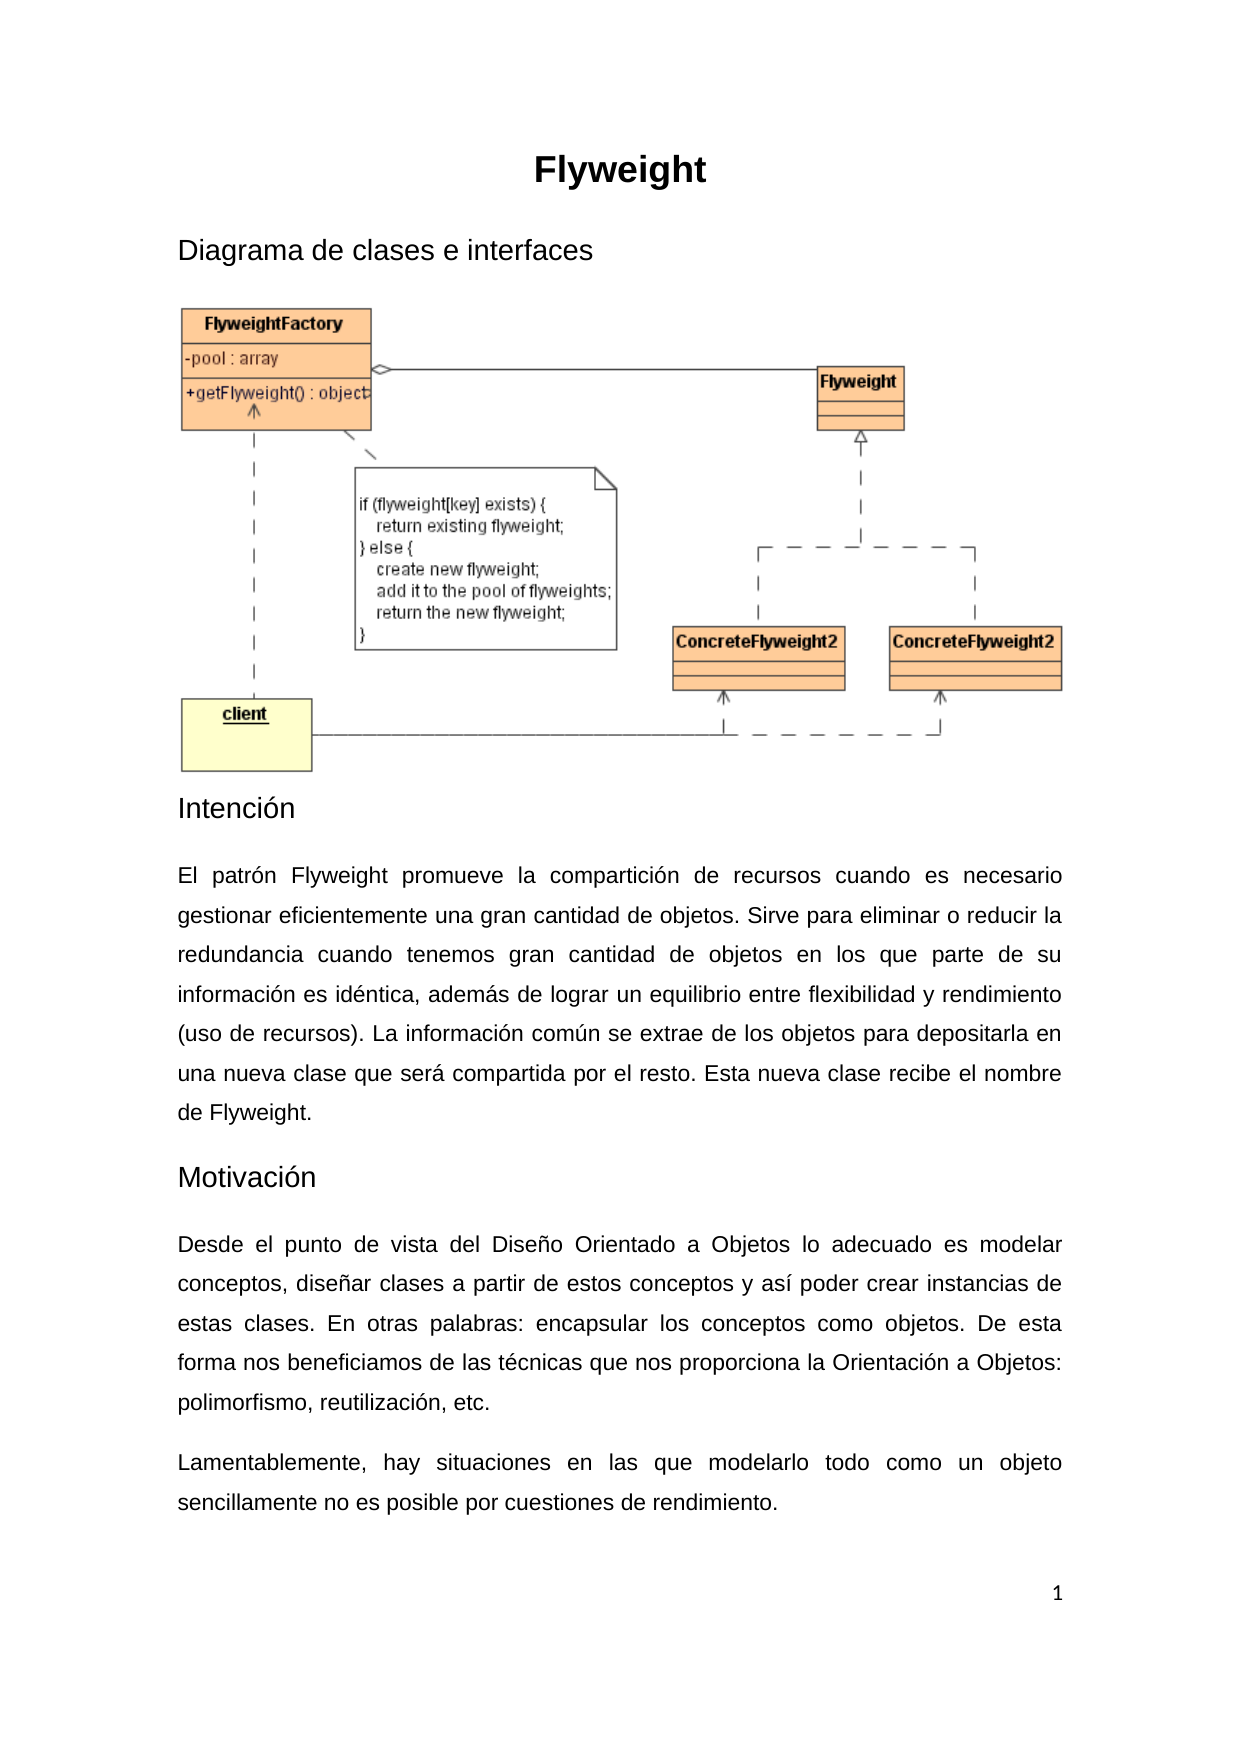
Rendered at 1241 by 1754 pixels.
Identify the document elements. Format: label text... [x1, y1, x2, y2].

text Motivación [177, 1159, 1063, 1193]
text Desde el punto de vista del Diseño Orientado a Objetos lo adecuado es modelar conceptos, diseñar clases a partir de estos conceptos y así poder crear instancias de estas clases. En otras palabras: encapsular los conceptos como objetos. De esta forma nos beneficiamos de las técnicas que nos proporciona la Orientación a Objetos: polimorfismo, reutilización, etc. [177, 1231, 1063, 1415]
text Flyweight [177, 148, 1063, 191]
text Lamentablemente, hay situaciones en las que modelarlo todo como un objeto sencillamente no es posible por cuestiones de rendimiento. [177, 1449, 1063, 1515]
text Diagrama de clases e interfaces [177, 233, 1063, 267]
text El patrón Flyweight promueve la compartición de recursos cuando es necesario gestionar eficientemente una gran cantidad de objetos. Sirve para eliminar o reducir la redundancia cuando tenemos gran cantidad de objetos en los que parte de su información es idéntica, además de lograr un equilibrio entre flexibilidad y rendimiento (uso de recursos). La información común se extrae de los objetos para depositarla en una nueva clase que será compartida por el resto. Esta nueva clase recibe el nombre de Flyweight. [177, 862, 1063, 1126]
text Intención [177, 775, 1063, 825]
picture [177, 304, 1064, 775]
